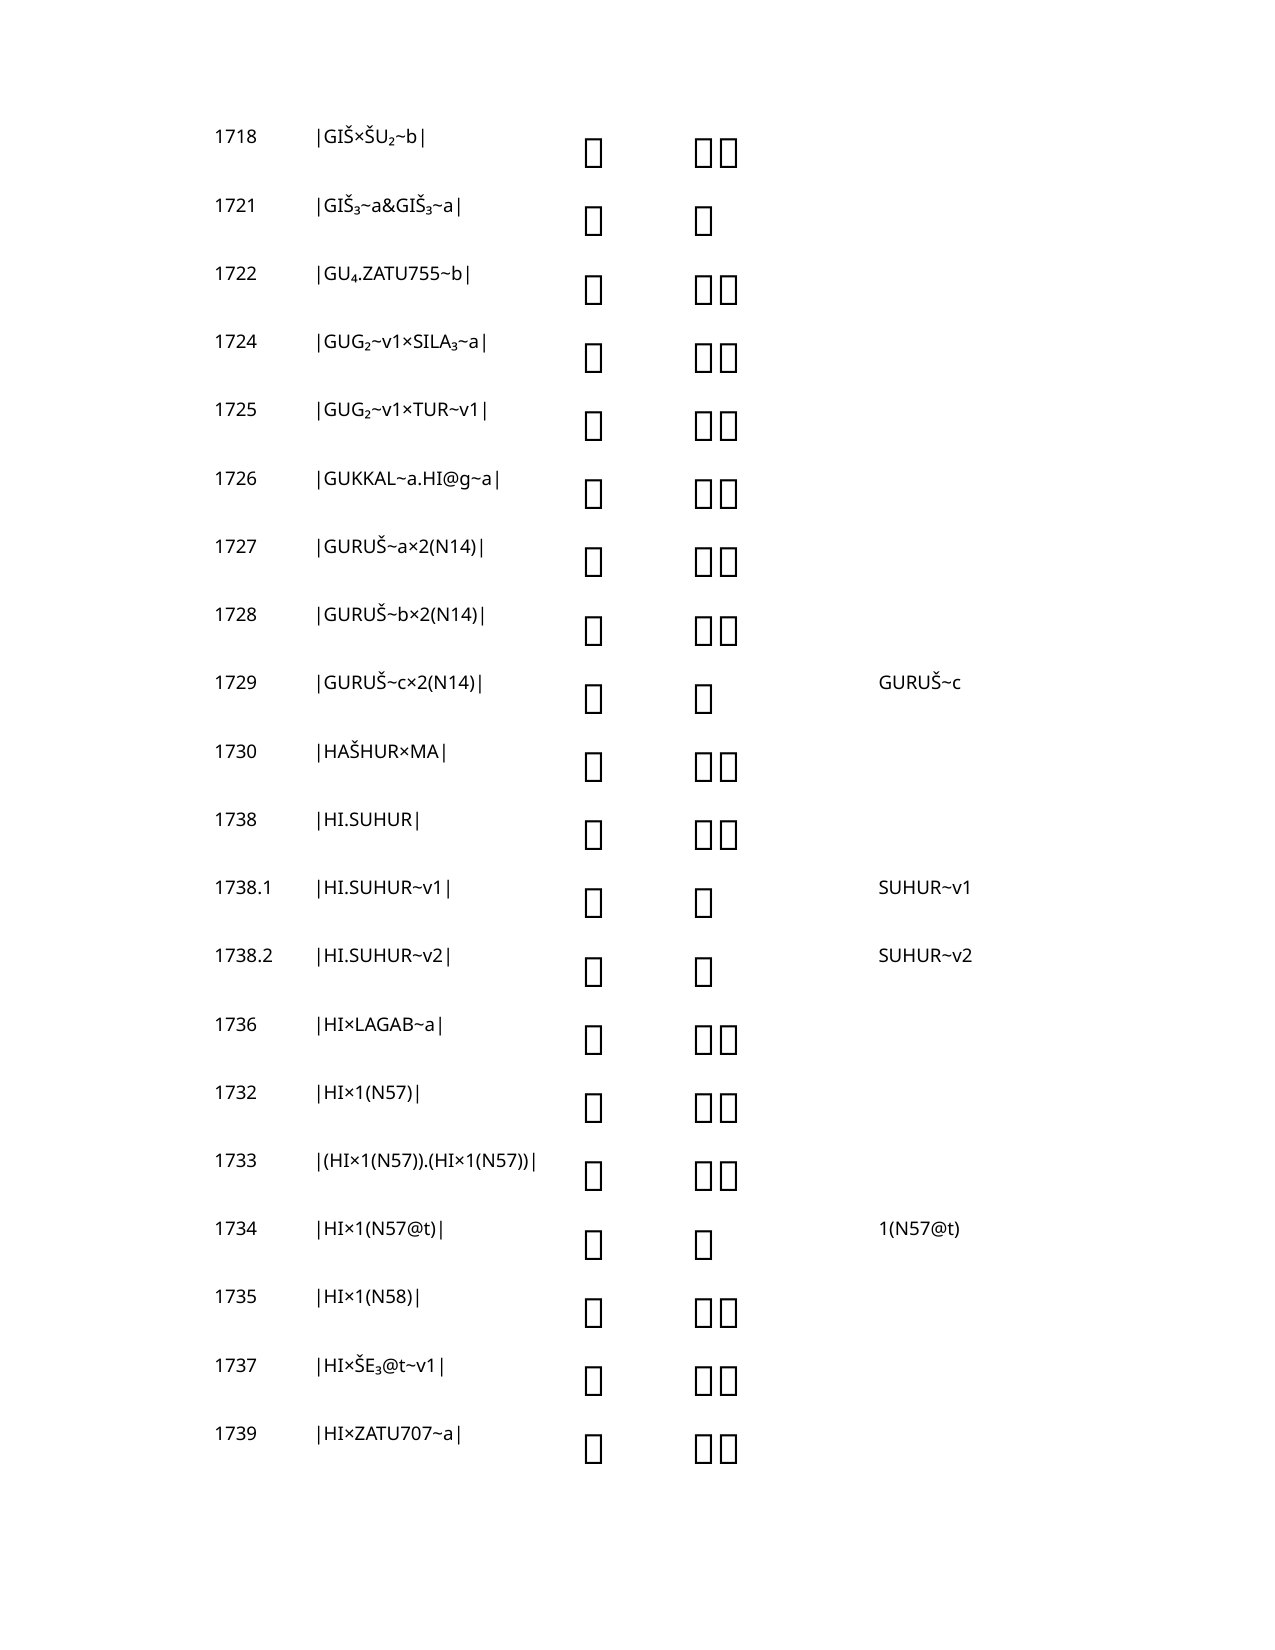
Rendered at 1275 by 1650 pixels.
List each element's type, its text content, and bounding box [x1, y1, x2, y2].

table_cell 𒡕𒭼 [686, 1415, 872, 1483]
table_cell SUHUR~v2 [873, 937, 1067, 1005]
table_cell |HI.SUHUR| [308, 800, 576, 869]
table_cell |HI×ZATU707~a| [308, 1415, 576, 1483]
table_cell |HI×LAGAB~a| [308, 1005, 576, 1073]
table_cell 1729 [209, 664, 308, 732]
table_cell [873, 391, 1067, 459]
table_cell [873, 118, 1067, 186]
table_cell 𒵄 [576, 323, 686, 391]
table_cell 1726 [209, 459, 308, 527]
table_cell |HI.SUHUR~v1| [308, 869, 576, 937]
table_cell 𒵂 [576, 255, 686, 323]
table_cell 𒡕𒗛 [686, 1278, 872, 1346]
table_cell |GUG₂~v1×SILA₃~a| [308, 323, 576, 391]
table_cell [873, 1346, 1067, 1414]
table_cell [873, 1005, 1067, 1073]
table_cell 𒵊 [576, 732, 686, 800]
table_cell [873, 1278, 1067, 1346]
table_cell 𒵒 [576, 800, 686, 869]
table_cell 𒵍 [576, 1142, 686, 1210]
table_cell [873, 800, 1067, 869]
table_cell |HI×ŠE₃@t~v1| [308, 1346, 576, 1414]
table_cell 𒗪 [686, 664, 872, 732]
table_cell |GURUŠ~b×2(N14)| [308, 596, 576, 664]
table_cell 1728 [209, 596, 308, 664]
table_cell |GU₄.ZATU755~b| [308, 255, 576, 323]
table_cell [873, 1073, 1067, 1142]
table_cell 𒡕𒗚 [686, 1142, 872, 1210]
table_cell 𒡁𒡖 [686, 459, 872, 527]
table_cell [873, 323, 1067, 391]
table_cell 𒵓 [576, 869, 686, 937]
table_cell 𒵁 [576, 186, 686, 254]
table_cell |GURUŠ~a×2(N14)| [308, 528, 576, 596]
table_cell 𒵑 [576, 1346, 686, 1414]
table_cell 𒵆 [576, 459, 686, 527]
table_cell 1737 [209, 1346, 308, 1414]
table_cell 1733 [209, 1142, 308, 1210]
table_cell 1(N57@t) [873, 1210, 1067, 1278]
table_cell [873, 255, 1067, 323]
table_cell 𒡕𒧝 [686, 1346, 872, 1414]
table_cell |GUG₂~v1×TUR~v1| [308, 391, 576, 459]
table_cell 1727 [209, 528, 308, 596]
table_cell 𒡕 [686, 937, 872, 1005]
table_cell 1722 [209, 255, 308, 323]
table_cell 𒵌 [576, 1073, 686, 1142]
table_cell 𒡕 [686, 869, 872, 937]
table_cell 𒵎 [576, 1210, 686, 1278]
table_cell 𒴾 [576, 118, 686, 186]
table_cell 1738 [209, 800, 308, 869]
table_cell |GUKKAL~a.HI@g~a| [308, 459, 576, 527]
table_cell 1734 [209, 1210, 308, 1278]
table_cell 𒠿𒪂 [686, 391, 872, 459]
table_cell 𒵈 [576, 596, 686, 664]
table_cell 1730 [209, 732, 308, 800]
table_cell 1738.1 [209, 869, 308, 937]
table_cell 𒵇 [576, 528, 686, 596]
table_cell 𒠤𒨈 [686, 118, 872, 186]
table_cell 𒵉 [576, 664, 686, 732]
table_cell GURUŠ~c [873, 664, 1067, 732]
table_cell 1721 [209, 186, 308, 254]
table_cell [873, 732, 1067, 800]
table_cell SUHUR~v1 [873, 869, 1067, 937]
table_cell 𒠿𒨱 [686, 323, 872, 391]
table_cell 𒵅 [576, 391, 686, 459]
table_cell 𒵔 [576, 937, 686, 1005]
table_cell |(HI×1(N57)).(HI×1(N57))| [308, 1142, 576, 1210]
table_cell 𒡐𒗪 [686, 596, 872, 664]
table_cell |HI.SUHUR~v2| [308, 937, 576, 1005]
table_cell [873, 528, 1067, 596]
table_cell 𒡎𒗪 [686, 528, 872, 596]
table_cell [873, 1415, 1067, 1483]
table_cell 𒵐 [576, 1005, 686, 1073]
table_cell 𒡔𒤄 [686, 732, 872, 800]
table_cell 𒡕 [686, 1210, 872, 1278]
table_cell [873, 1142, 1067, 1210]
table_cell 𒠧 [686, 186, 872, 254]
table_cell |HI×1(N57@t)| [308, 1210, 576, 1278]
table_cell |HAŠHUR×MA| [308, 732, 576, 800]
table_cell 𒵏 [576, 1278, 686, 1346]
table_cell 1732 [209, 1073, 308, 1142]
table_cell |GURUŠ~c×2(N14)| [308, 664, 576, 732]
table_cell [873, 459, 1067, 527]
table_cell [873, 596, 1067, 664]
table_cell 𒡕𒩃 [686, 800, 872, 869]
table_cell 1736 [209, 1005, 308, 1073]
table_cell |GIŠ₃~a&GIŠ₃~a| [308, 186, 576, 254]
table_cell |HI×1(N58)| [308, 1278, 576, 1346]
table_cell |HI×1(N57)| [308, 1073, 576, 1142]
table_cell 𒡕𒗚 [686, 1073, 872, 1142]
table_cell [873, 186, 1067, 254]
table_cell 𒡕𒣟 [686, 1005, 872, 1073]
table_cell 1735 [209, 1278, 308, 1346]
table_cell 1725 [209, 391, 308, 459]
table_cell 1739 [209, 1415, 308, 1483]
table_cell 1718 [209, 118, 308, 186]
table_cell 1738.2 [209, 937, 308, 1005]
table_cell 𒠵𒮵 [686, 255, 872, 323]
table_cell |GIŠ×ŠU₂~b| [308, 118, 576, 186]
table_cell 𒵕 [576, 1415, 686, 1483]
table_cell 1724 [209, 323, 308, 391]
